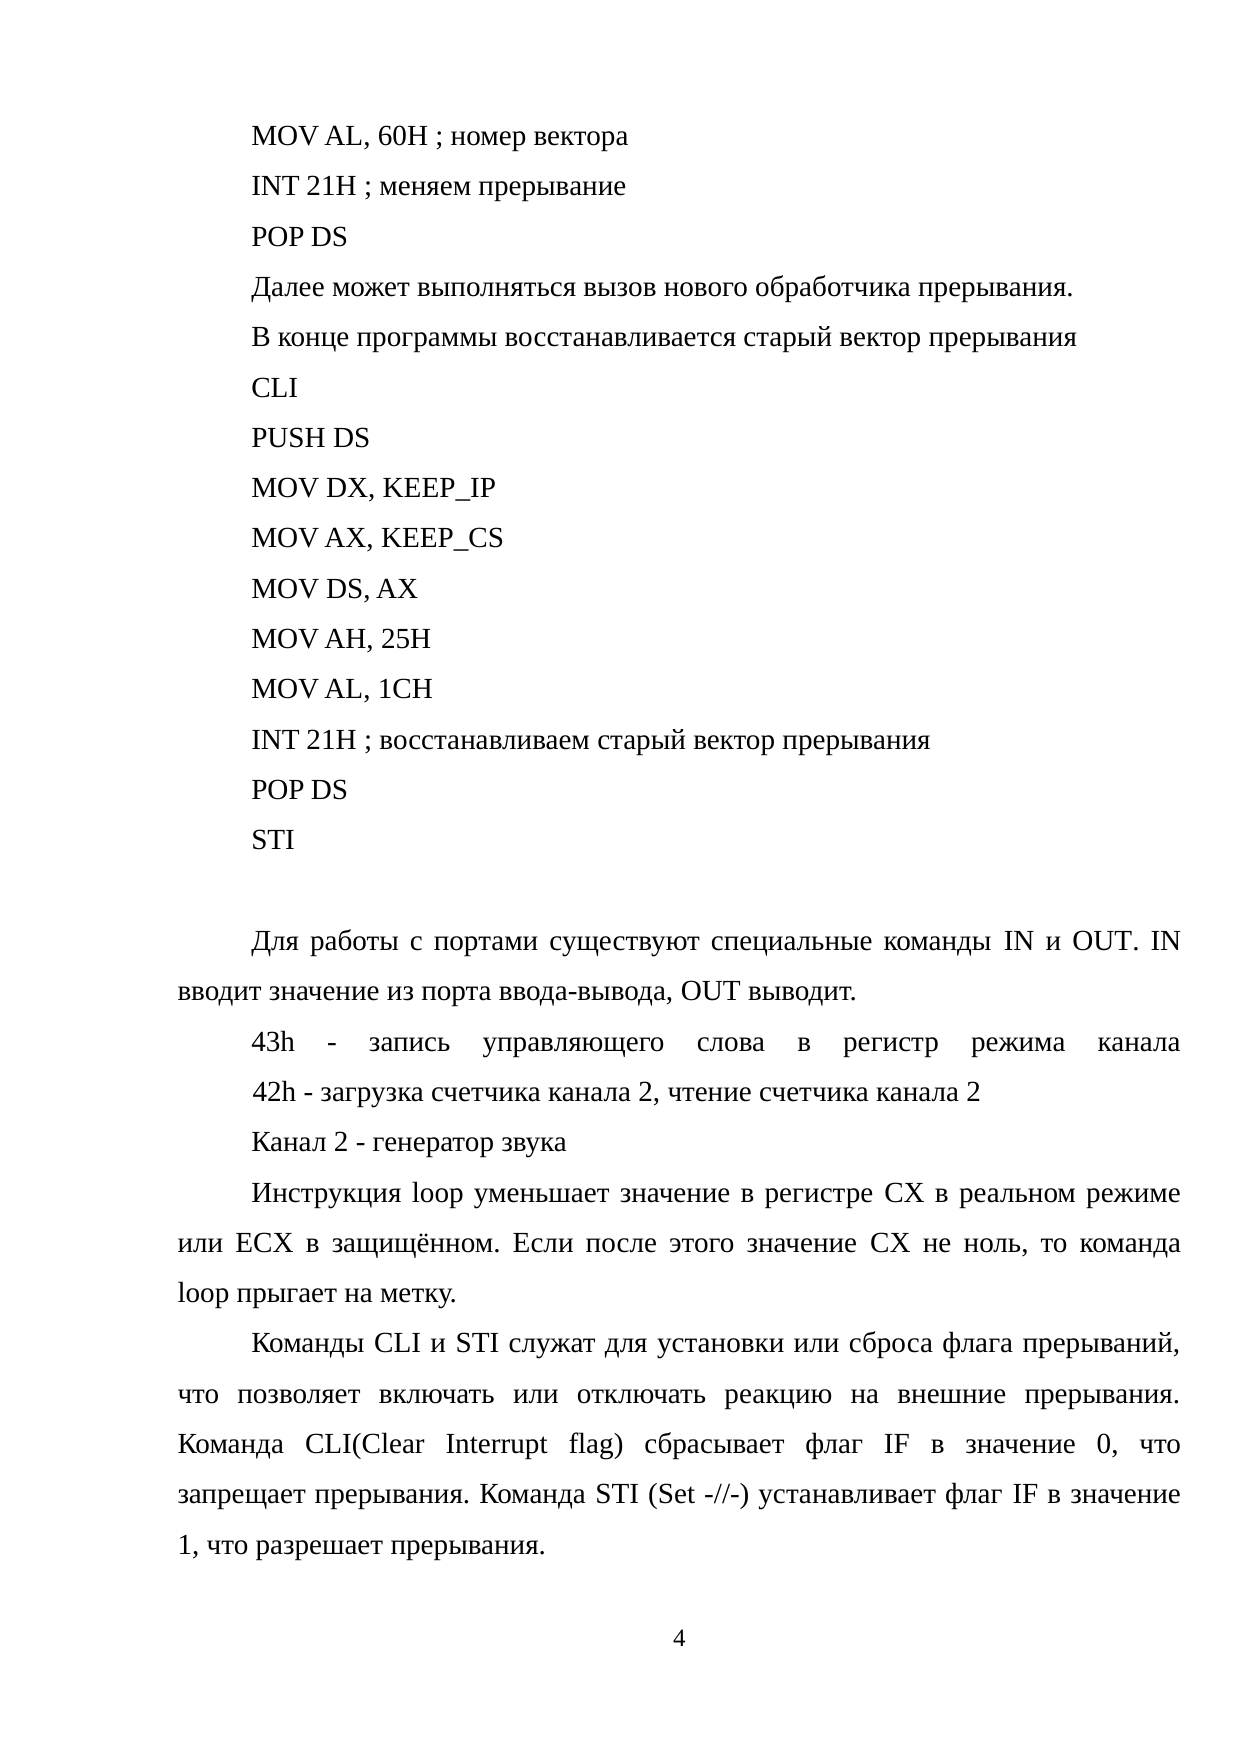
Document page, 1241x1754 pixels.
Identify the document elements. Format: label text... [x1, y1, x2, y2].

text 43h - запись управляющего слова в регистр режима канала 42h - загрузка счетчика канала 2, чтение счетчика канала 2 [177, 1024, 1181, 1108]
text MOV AH, 25H [177, 621, 1181, 655]
text Команды CLI и STI служат для установки или сброса флага прерываний, что позволяет включать или отключать реакцию на внешние прерывания. Команда CLI(Clear Interrupt flag) сбрасывает флаг IF в значение 0, что запрещает прерывания. Команда STI (Set -//-) устанавливает флаг IF в значение 1, что разрешает прерывания. [177, 1326, 1181, 1560]
text MOV AX, KEEP_CS [177, 521, 1181, 554]
text MOV AL, 1CH [177, 672, 1181, 705]
text Далее может выполняться вызов нового обработчика прерывания. [177, 269, 1181, 303]
text MOV AL, 60H ; номер вектора [177, 118, 1181, 152]
text PUSH DS [177, 420, 1181, 453]
text Канал 2 - генератор звука [177, 1124, 1181, 1158]
text INT 21H ; меняем прерывание [177, 168, 1181, 202]
text STI [177, 822, 1181, 856]
text MOV DS, AX [177, 571, 1181, 604]
text В конце программы восстанавливается старый вектор прерывания [177, 319, 1181, 353]
text CLI [177, 370, 1181, 403]
text Для работы с портами существуют специальные команды IN и OUT. IN вводит значение из порта ввода-вывода, OUT выводит. [177, 923, 1181, 1007]
text POP DS [177, 772, 1181, 806]
text POP DS [177, 219, 1181, 252]
text MOV DX, KEEP_IP [177, 470, 1181, 504]
text INT 21H ; восстанавливаем старый вектор прерывания [177, 722, 1181, 755]
text Инструкция loop уменьшает значение в регистре CX в реальном режиме или ECX в защищённом. Если после этого значение CX не ноль, то команда loop прыгает на метку. [177, 1175, 1181, 1309]
